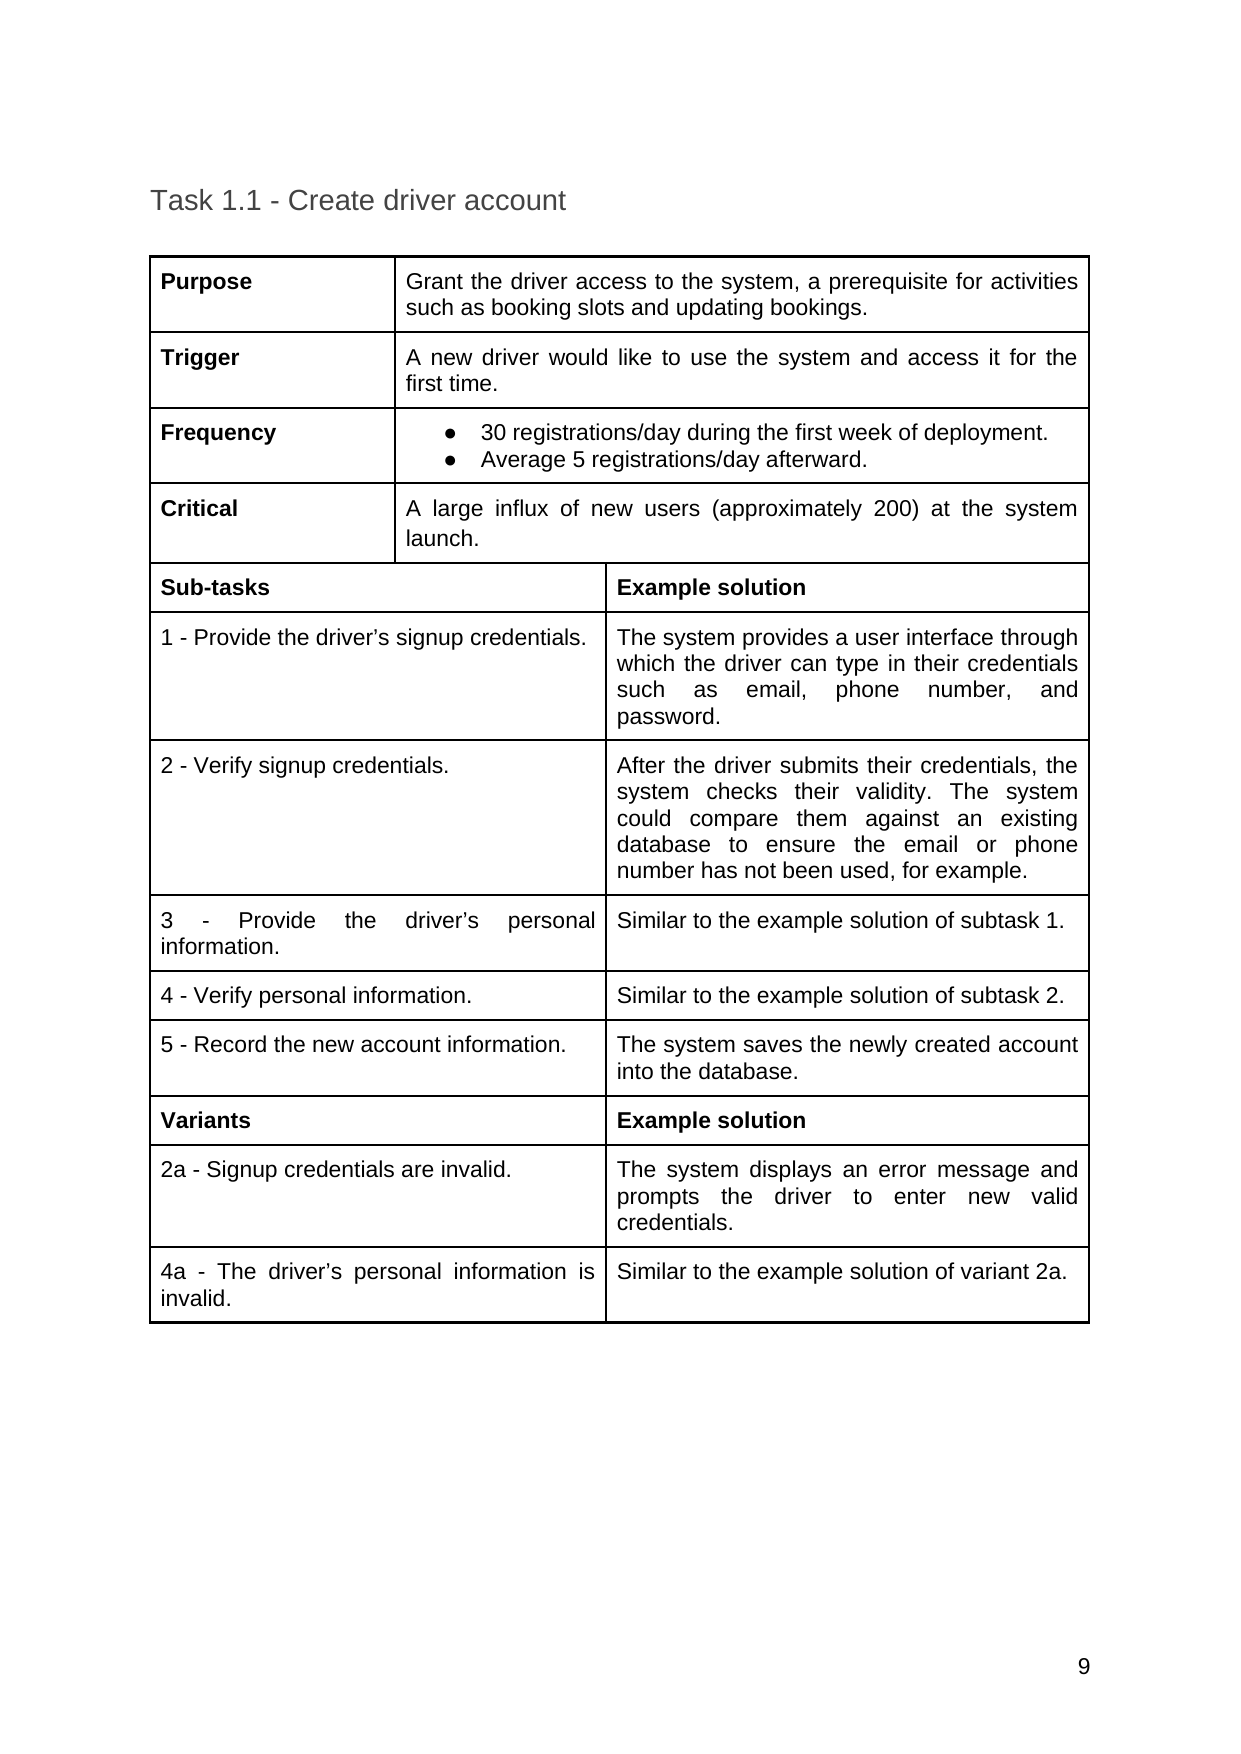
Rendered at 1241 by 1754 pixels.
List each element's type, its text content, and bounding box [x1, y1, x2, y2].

table_cell After the driver submits their credentials, the system checks their validity. The system could compare them against an existing database to ensure the email or phone number has not been used, for example. [607, 741, 1088, 894]
table_header Purpose [151, 258, 394, 331]
table_cell Frequency [151, 409, 394, 482]
table_cell Similar to the example solution of subtask 2. [607, 972, 1088, 1019]
table_cell Example solution [607, 564, 1088, 611]
table_cell The system provides a user interface through which the driver can type in their credentials such as email, phone number, and password. [607, 613, 1088, 739]
table_cell Similar to the example solution of subtask 1. [607, 896, 1088, 970]
table_cell Trigger [151, 333, 394, 407]
table_cell Critical [151, 484, 394, 562]
table_cell 1 - Provide the driver’s signup credentials. [151, 613, 605, 739]
table_cell 4a - The driver’s personal information is invalid. [151, 1248, 605, 1321]
table_cell The system saves the newly created account into the database. [607, 1021, 1088, 1094]
table_cell Sub-tasks [151, 564, 605, 611]
table_cell 4 - Verify personal information. [151, 972, 605, 1019]
table_cell 3 - Provide the driver’s personal information. [151, 896, 605, 970]
table_cell The system displays an error message and prompts the driver to enter new valid credentials. [607, 1146, 1088, 1246]
table_cell 30 registrations/day during the first week of deployment. Average 5 registrations/day afterward. [396, 409, 1088, 482]
table_cell Example solution [607, 1097, 1088, 1144]
table_cell A large influx of new users (approximately 200) at the system launch. [396, 484, 1088, 562]
table_cell 2a - Signup credentials are invalid. [151, 1146, 605, 1246]
table_cell 2 - Verify signup credentials. [151, 741, 605, 894]
table_cell Similar to the example solution of variant 2a. [607, 1248, 1088, 1321]
table_cell A new driver would like to use the system and access it for the first time. [396, 333, 1088, 407]
table_cell Variants [151, 1097, 605, 1144]
table_cell 5 - Record the new account information. [151, 1021, 605, 1094]
subtitle Task 1.1 - Create driver account [150, 183, 1090, 217]
table_header Grant the driver access to the system, a prerequisite for activities such as booking slots and updating bookings. [396, 258, 1088, 331]
